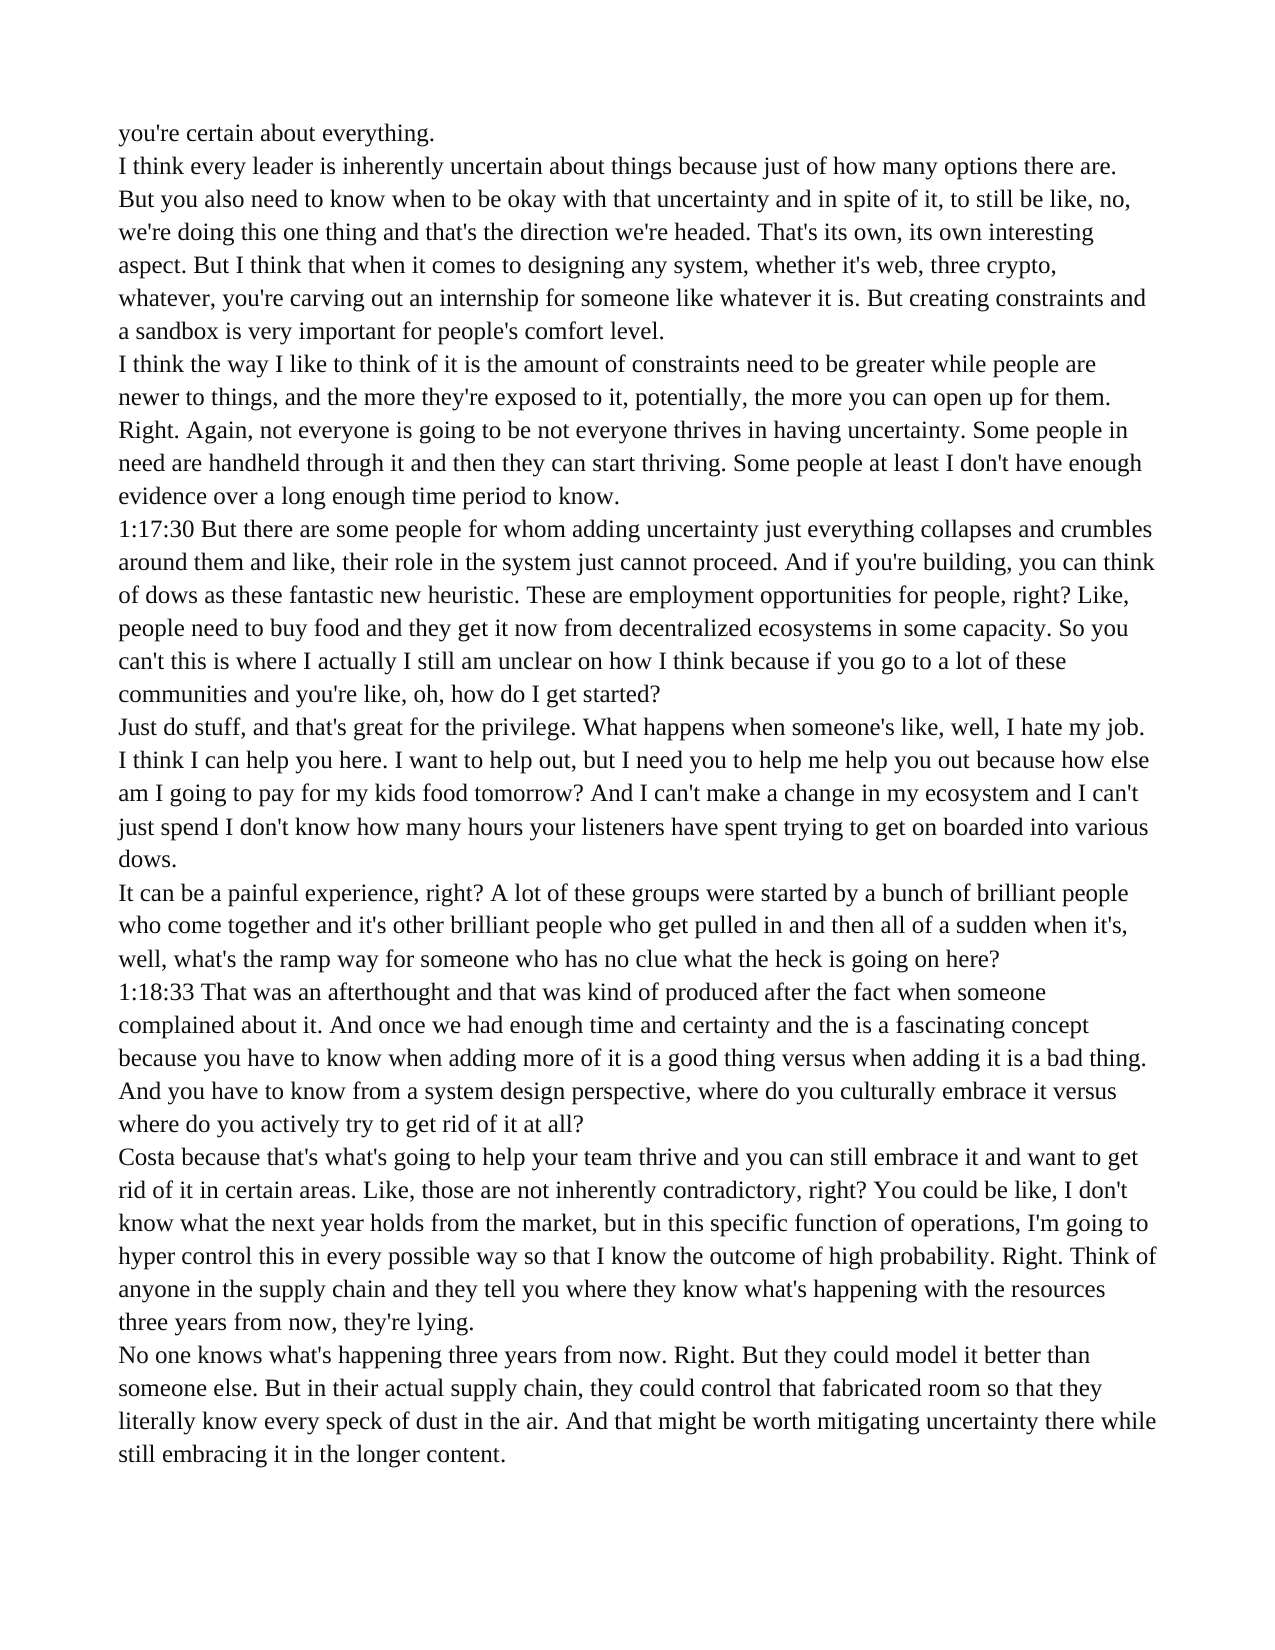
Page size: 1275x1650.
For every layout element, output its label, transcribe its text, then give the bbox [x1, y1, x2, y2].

text I think the way I like to think of it is the amount of constraints need to be greater while people are newer to things, and the more they're exposed to it, potentially, the more you can open up for them. Right. Again, not everyone is going to be not everyone thrives in having uncertainty. Some people in need are handheld through it and then they can start thriving. Some people at least I don't have enough evidence over a long enough time period to know. [118, 349, 1157, 510]
text you're certain about everything. [118, 118, 1157, 147]
text Costa because that's what's going to help your team thrive and you can still embrace it and want to get rid of it in certain areas. Like, those are not inherently contradictory, right? You could be like, I don't know what the next year holds from the market, but in this specific function of operations, I'm going to hyper control this in every possible way so that I know the outcome of high probability. Right. Think of anyone in the supply chain and they tell you where they know what's happening with the resources three years from now, they're lying. [118, 1142, 1157, 1336]
text I think every leader is inherently uncertain about things because just of how many options there are. But you also need to know when to be okay with that uncertainty and in spite of it, to still be like, no, we're doing this one thing and that's the direction we're headed. That's its own, its own interesting aspect. But I think that when it comes to designing any system, whether it's web, three crypto, whatever, you're carving out an internship for someone like whatever it is. But creating constraints and a sandbox is very important for people's comfort level. [118, 151, 1157, 345]
text No one knows what's happening three years from now. Right. But they could model it better than someone else. But in their actual supply chain, they could control that fabricated room so that they literally know every speck of dust in the air. And that might be worth mitigating uncertainty there while still embracing it in the longer content. [118, 1340, 1157, 1468]
text 1:18:33 That was an afterthought and that was kind of produced after the fact when someone complained about it. And once we had enough time and certainty and the is a fascinating concept because you have to know when adding more of it is a good thing versus when adding it is a bad thing. And you have to know from a system design perspective, where do you culturally embrace it versus where do you actively try to get rid of it at all? [118, 977, 1157, 1137]
text It can be a painful experience, right? A lot of these groups were started by a bunch of brilliant people who come together and it's other brilliant people who get pulled in and then all of a sudden when it's, well, what's the ramp way for someone who has no clue what the heck is going on here? [118, 878, 1157, 972]
text Just do stuff, and that's great for the privilege. What happens when someone's like, well, I hate my job. I think I can help you here. I want to help out, but I need you to help me help you out because how else am I going to pay for my kids food tomorrow? And I can't make a change in my ecosystem and I can't just spend I don't know how many hours your listeners have spent trying to get on boarded into various dows. [118, 712, 1157, 873]
text 1:17:30 But there are some people for whom adding uncertainty just everything collapses and crumbles around them and like, their role in the system just cannot proceed. And if you're building, you can think of dows as these fantastic new heuristic. These are employment opportunities for people, right? Like, people need to buy food and they get it now from decentralized ecosystems in some capacity. So you can't this is where I actually I still am unclear on how I think because if you go to a lot of these communities and you're like, oh, how do I get started? [118, 514, 1157, 708]
